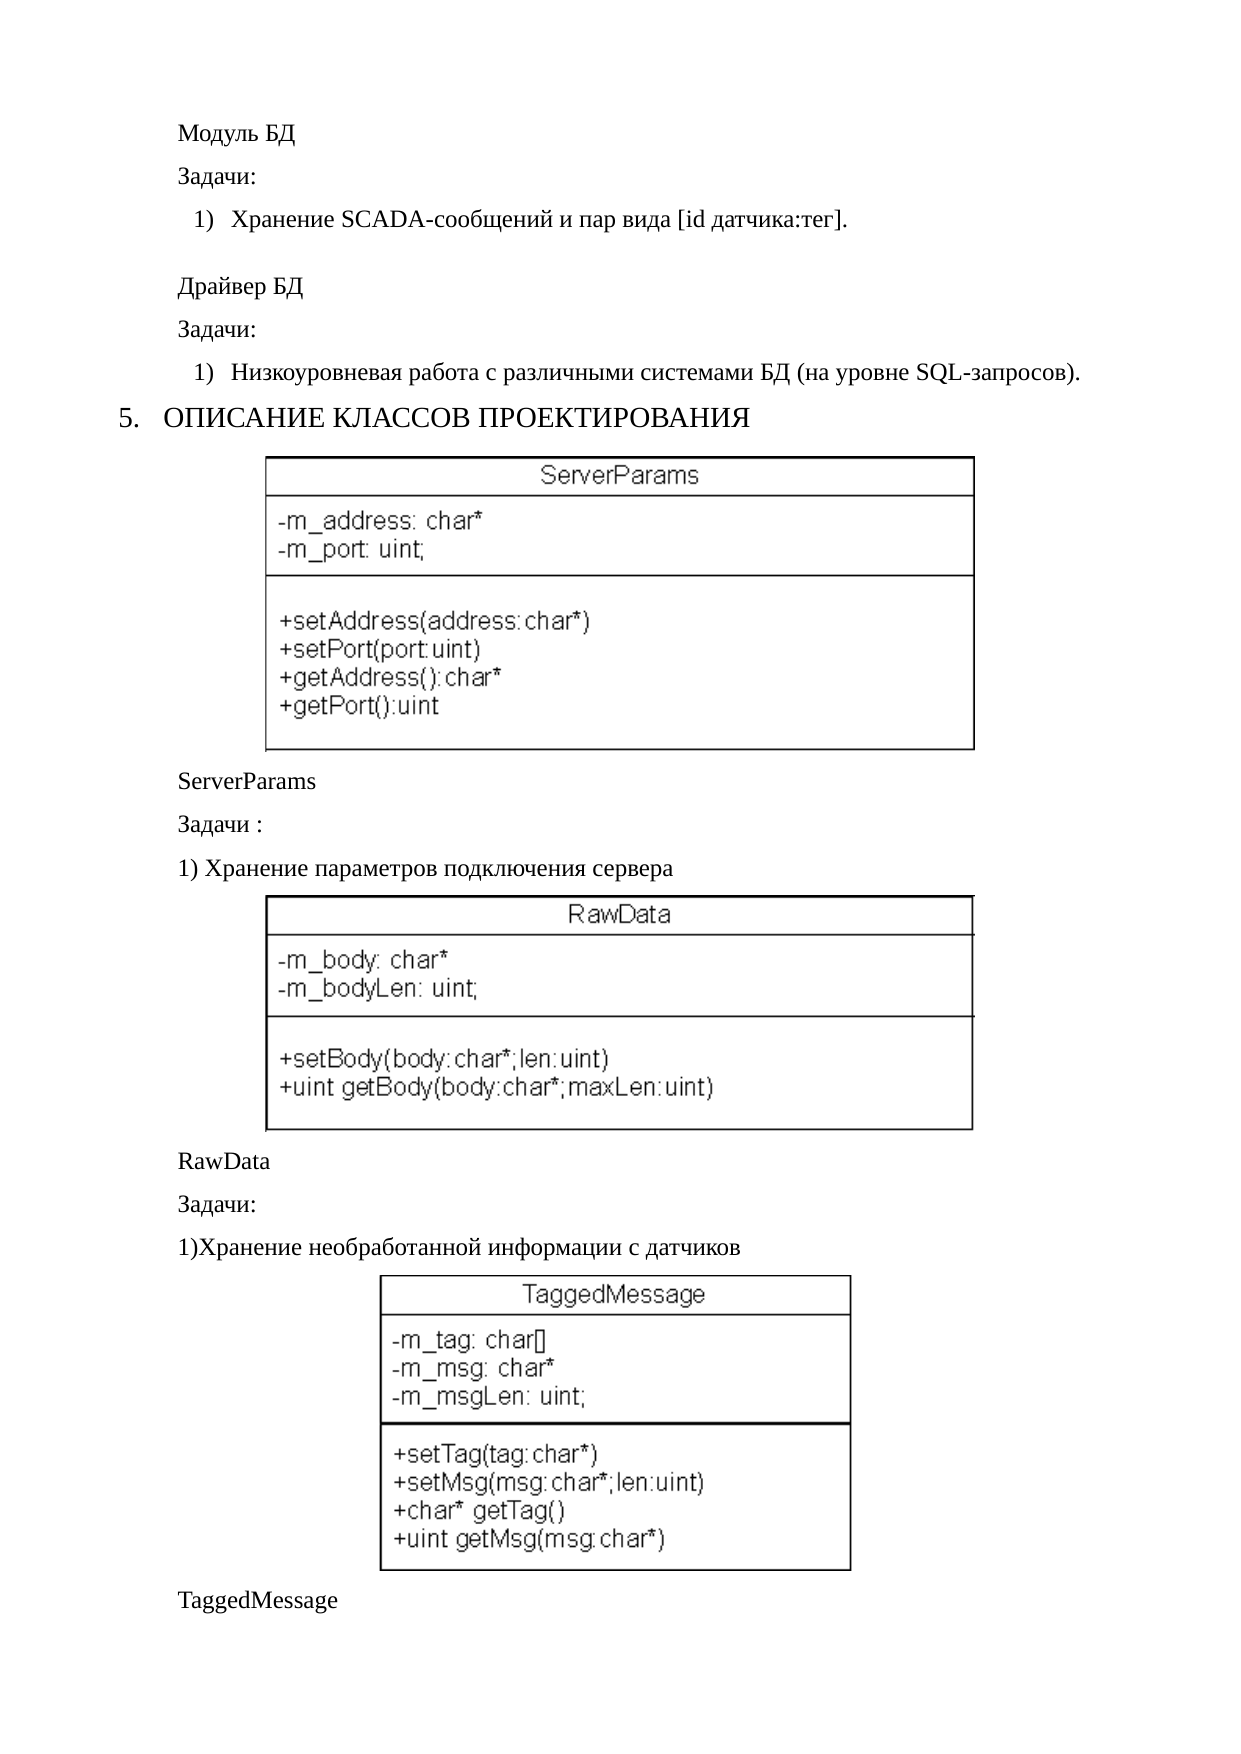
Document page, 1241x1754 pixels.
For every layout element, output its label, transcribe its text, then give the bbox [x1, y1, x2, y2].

text Задачи: [118, 1189, 1122, 1218]
picture [379, 1275, 861, 1571]
text RawData [118, 896, 1122, 1175]
text TaggedMessage [118, 1276, 1122, 1614]
text 1)Хранение необработанной информации с датчиков [118, 1232, 1122, 1261]
text 1) Хранение параметров подключения сервера [118, 853, 1122, 881]
subtitle Описание классов проектирования [118, 401, 1122, 434]
picture [265, 456, 975, 752]
list Низкоуровневая работа с различными системами БД (на уровне SQL-запросов). [193, 357, 1122, 386]
subtitle Модуль БД [177, 118, 1122, 147]
subtitle Драйвер БД [177, 271, 1122, 300]
picture [265, 895, 975, 1132]
list Хранение SCADA-сообщений и пар вида [id датчика:тег]. [193, 204, 1122, 233]
text Задачи : [118, 809, 1122, 838]
text Задачи: [118, 314, 1122, 343]
text Задачи: [118, 161, 1122, 190]
text ServerParams [118, 457, 1122, 795]
